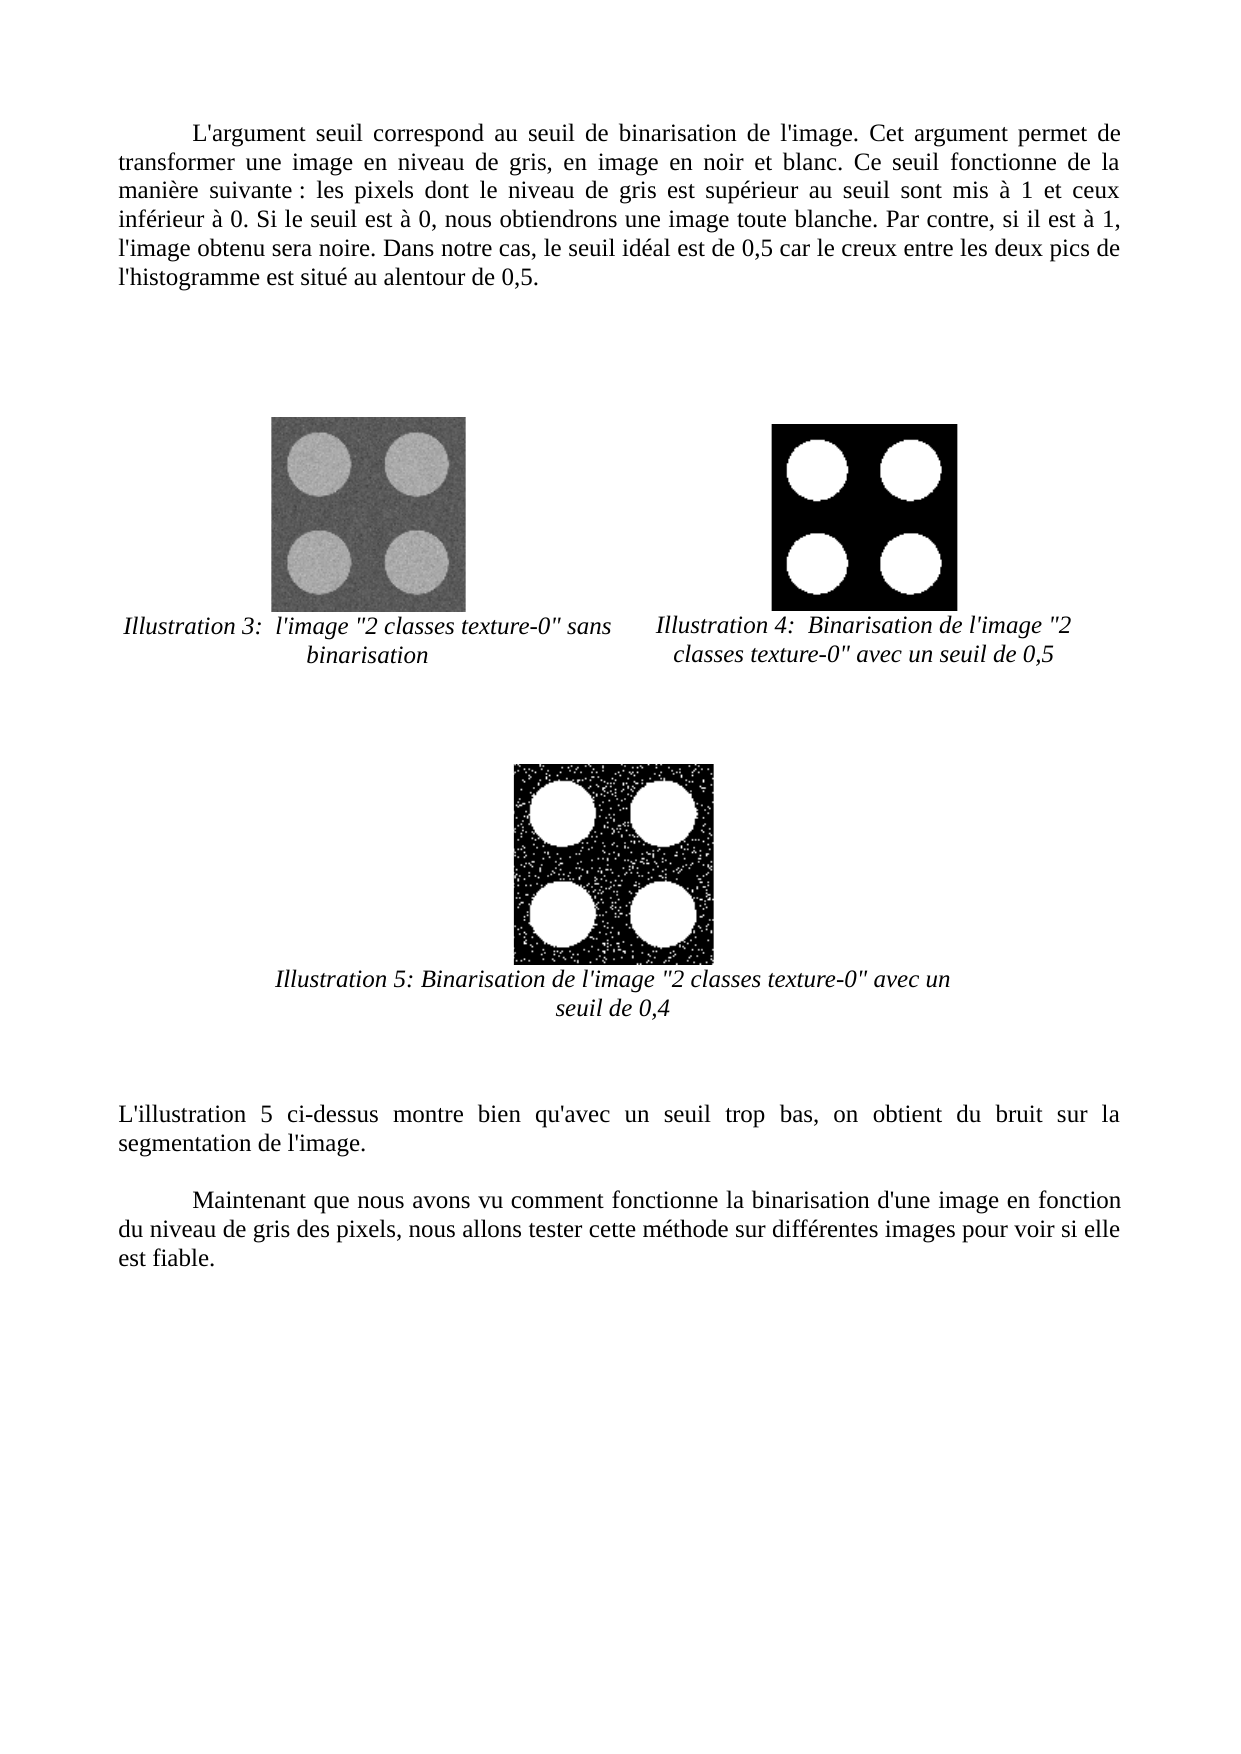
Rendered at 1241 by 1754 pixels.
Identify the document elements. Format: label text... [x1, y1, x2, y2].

picture [513, 764, 714, 965]
text Illustration 5: Binarisation de l'image "2 classes texture-0" avec un seuil de 0,4 [249, 764, 978, 1022]
picture [271, 417, 466, 612]
table_header [620, 377, 1117, 725]
text L'argument seuil correspond au seuil de binarisation de l'image. Cet argument permet de transformer une image en niveau de gris, en image en noir et blanc. Ce seuil fonctionne de la manière suivante : les pixels dont le niveau de gris est supérieur au seuil sont mis à 1 et ceux inférieur à 0. Si le seuil est à 0, nous obtiendrons une image toute blanche. Par contre, si il est à 1, l'image obtenu sera noire. Dans notre cas, le seuil idéal est de 0,5 car le creux entre les deux pics de l'histogramme est situé au alentour de 0,5. [118, 118, 1122, 291]
picture [771, 424, 958, 611]
text L'illustration 5 ci-dessus montre bien qu'avec un seuil trop bas, on obtient du bruit sur la segmentation de l'image. [118, 1099, 1122, 1157]
text Maintenant que nous avons vu comment fonctionne la binarisation d'une image en fonction du niveau de gris des pixels, nous allons tester cette méthode sur différentes images pour voir si elle est fiable. [118, 1185, 1122, 1272]
table_header [118, 377, 620, 404]
table_header [118, 405, 620, 725]
